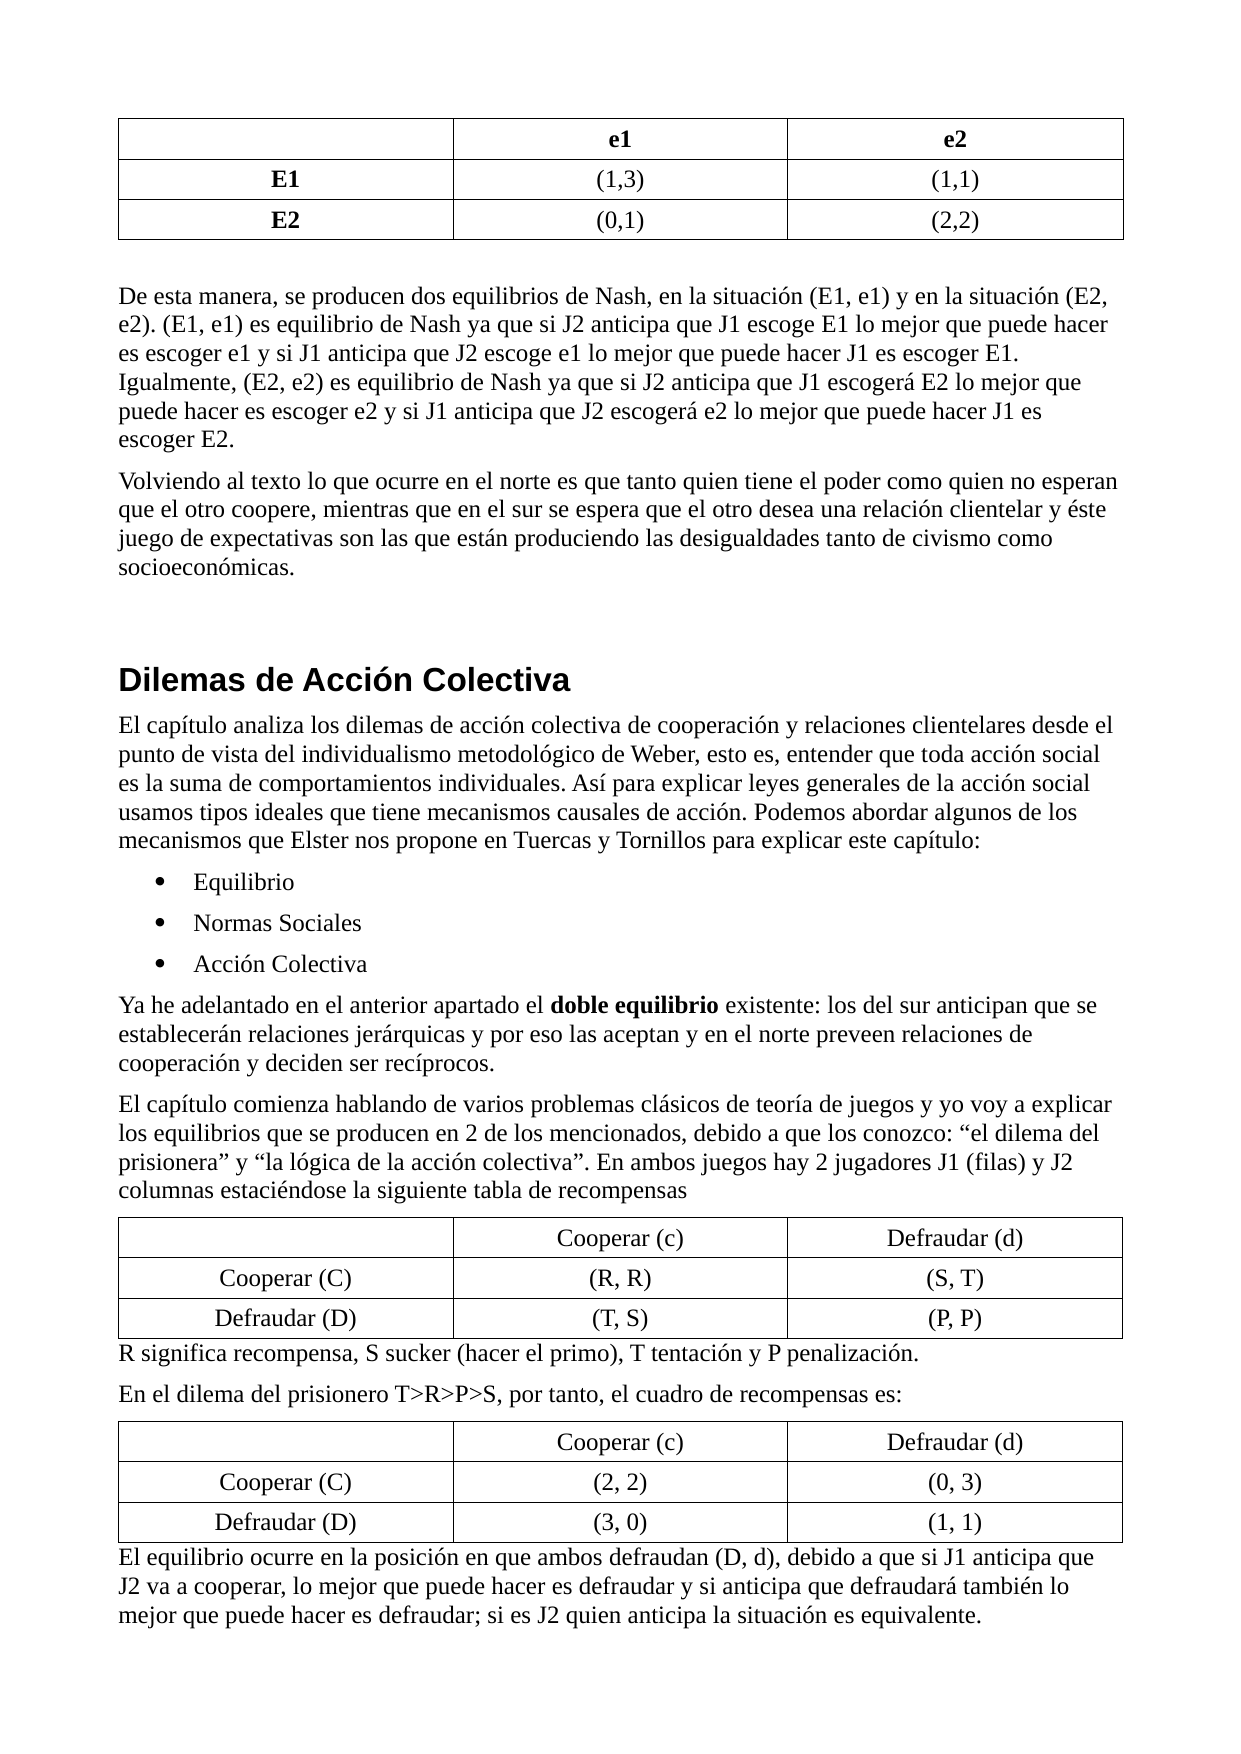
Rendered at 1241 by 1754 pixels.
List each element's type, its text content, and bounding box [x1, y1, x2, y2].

table_cell (P, P) [788, 1299, 1122, 1338]
table_cell (R, R) [454, 1258, 787, 1298]
table_cell E2 [119, 200, 453, 239]
table_header Cooperar (c) [454, 1218, 787, 1257]
text Volviendo al texto lo que ocurre en el norte es que tanto quien tiene el poder como quien no esperan que el otro coopere, mientras que en el sur se espera que el otro desea una relación clientelar y éste juego de expectativas son las que están produciendo las desigualdades tanto de civismo como socioeconómicas. [118, 466, 1122, 581]
table_cell E1 [119, 160, 453, 199]
list Acción Colectiva [156, 949, 1122, 978]
table_header e2 [788, 119, 1123, 158]
table_header Defraudar (d) [788, 1218, 1122, 1257]
table_cell (2,2) [788, 200, 1123, 239]
table_header e1 [454, 119, 787, 158]
table_cell (3, 0) [454, 1503, 787, 1542]
table_cell Cooperar (C) [119, 1258, 453, 1298]
subtitle Dilemas de Acción Colectiva [118, 659, 1122, 698]
text El equilibrio ocurre en la posición en que ambos defraudan (D, d), debido a que si J1 anticipa que J2 va a cooperar, lo mejor que puede hacer es defraudar y si anticipa que defraudará también lo mejor que puede hacer es defraudar; si es J2 quien anticipa la situación es equivalente. [118, 1543, 1122, 1628]
table_cell Cooperar (C) [119, 1462, 453, 1502]
table_cell (1,1) [788, 160, 1123, 199]
text El capítulo analiza los dilemas de acción colectiva de cooperación y relaciones clientelares desde el punto de vista del individualismo metodológico de Weber, esto es, entender que toda acción social es la suma de comportamientos individuales. Así para explicar leyes generales de la acción social usamos tipos ideales que tiene mecanismos causales de acción. Podemos abordar algunos de los mecanismos que Elster nos propone en Tuercas y Tornillos para explicar este capítulo: [118, 711, 1122, 854]
table_header [119, 1422, 453, 1461]
table_cell (0, 3) [788, 1462, 1122, 1502]
table_cell (2, 2) [454, 1462, 787, 1502]
table_header [119, 1218, 453, 1257]
text R significa recompensa, S sucker (hacer el primo), T tentación y P penalización. [118, 1339, 1122, 1367]
table_header [119, 119, 453, 158]
text Ya he adelantado en el anterior apartado el doble equilibrio existente: los del sur anticipan que se establecerán relaciones jerárquicas y por eso las aceptan y en el norte preveen relaciones de cooperación y deciden ser recíprocos. [118, 991, 1122, 1077]
table_cell (0,1) [454, 200, 787, 239]
table_cell (1,3) [454, 160, 787, 199]
list Normas Sociales [156, 908, 1122, 937]
text El capítulo comienza hablando de varios problemas clásicos de teoría de juegos y yo voy a explicar los equilibrios que se producen en 2 de los mencionados, debido a que los conozco: “el dilema del prisionera” y “la lógica de la acción colectiva”. En ambos juegos hay 2 jugadores J1 (filas) y J2 columnas estaciéndose la siguiente tabla de recompensas [118, 1089, 1122, 1204]
list Equilibrio [156, 867, 1122, 896]
text De esta manera, se producen dos equilibrios de Nash, en la situación (E1, e1) y en la situación (E2, e2). (E1, e1) es equilibrio de Nash ya que si J2 anticipa que J1 escoge E1 lo mejor que puede hacer es escoger e1 y si J1 anticipa que J2 escoge e1 lo mejor que puede hacer J1 es escoger E1. Igualmente, (E2, e2) es equilibrio de Nash ya que si J2 anticipa que J1 escogerá E2 lo mejor que puede hacer es escoger e2 y si J1 anticipa que J2 escogerá e2 lo mejor que puede hacer J1 es escoger E2. [118, 281, 1122, 453]
table_cell Defraudar (D) [119, 1299, 453, 1338]
table_cell (S, T) [788, 1258, 1122, 1298]
table_cell Defraudar (D) [119, 1503, 453, 1542]
table_cell (1, 1) [788, 1503, 1122, 1542]
table_header Defraudar (d) [788, 1422, 1122, 1461]
text En el dilema del prisionero T>R>P>S, por tanto, el cuadro de recompensas es: [118, 1379, 1122, 1408]
table_header Cooperar (c) [454, 1422, 787, 1461]
table_cell (T, S) [454, 1299, 787, 1338]
